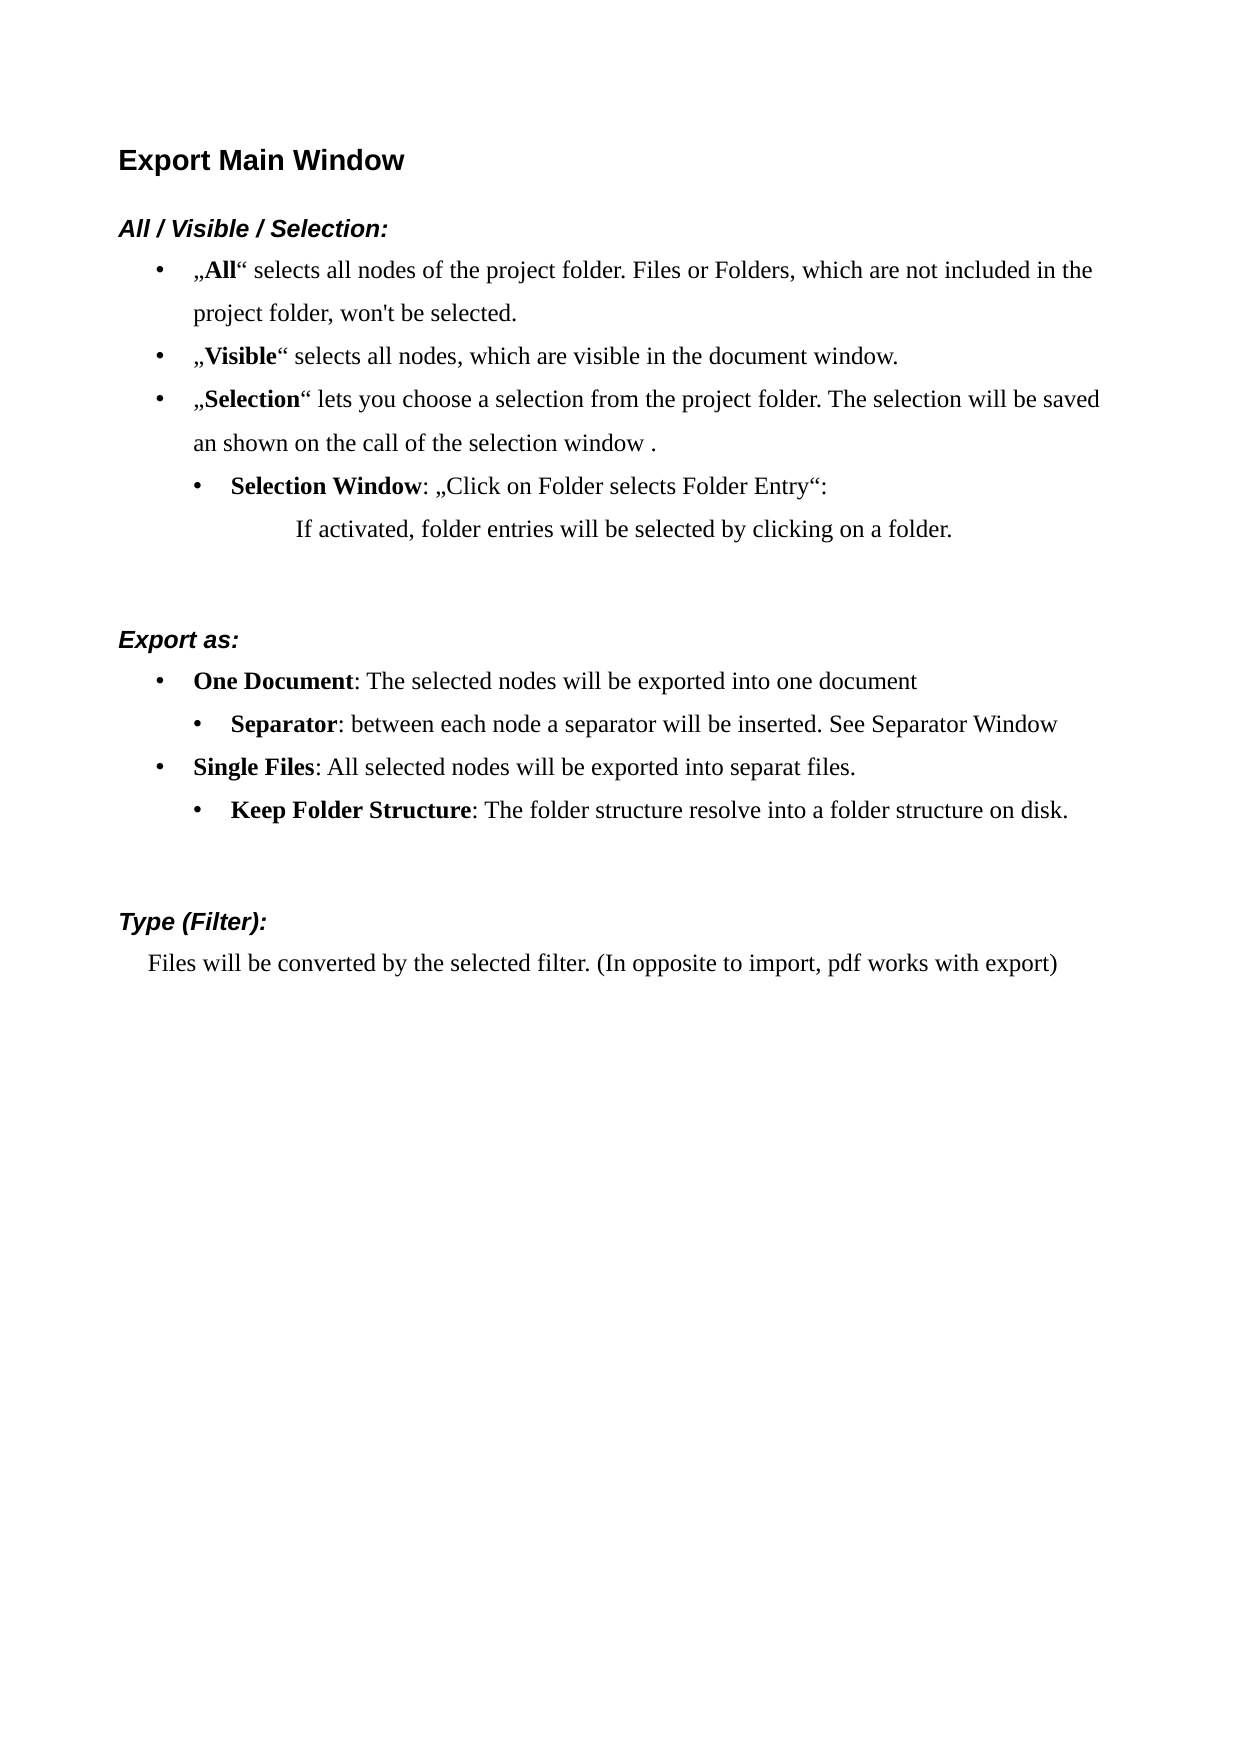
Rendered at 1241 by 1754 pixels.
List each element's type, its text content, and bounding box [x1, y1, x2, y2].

subtitle Type (Filter): [118, 907, 1122, 935]
list „Selection“ lets you choose a selection from the project folder. The selection will be saved an shown on the call of the selection window . [156, 384, 1122, 456]
list Single Files: All selected nodes will be exported into separat files. [156, 752, 1122, 781]
subtitle Export as: [118, 625, 1122, 654]
list One Document: The selected nodes will be exported into one document [156, 666, 1122, 695]
list „Visible“ selects all nodes, which are visible in the document window. [156, 341, 1122, 370]
subtitle Export Main Window [118, 143, 1122, 177]
subtitle All / Visible / Selection: [118, 214, 1122, 243]
text If activated, folder entries will be selected by clicking on a folder. [148, 514, 1122, 543]
list Keep Folder Structure: The folder structure resolve into a folder structure on disk. [193, 796, 1122, 824]
text Files will be converted by the selected filter. (In opposite to import, pdf works with export) [148, 948, 1122, 977]
list Selection Window: „Click on Folder selects Folder Entry“: [193, 471, 1122, 499]
list Separator: between each node a separator will be inserted. See Separator Window [193, 709, 1122, 738]
list „All“ selects all nodes of the project folder. Files or Folders, which are not included in the project folder, won't be selected. [156, 255, 1122, 327]
